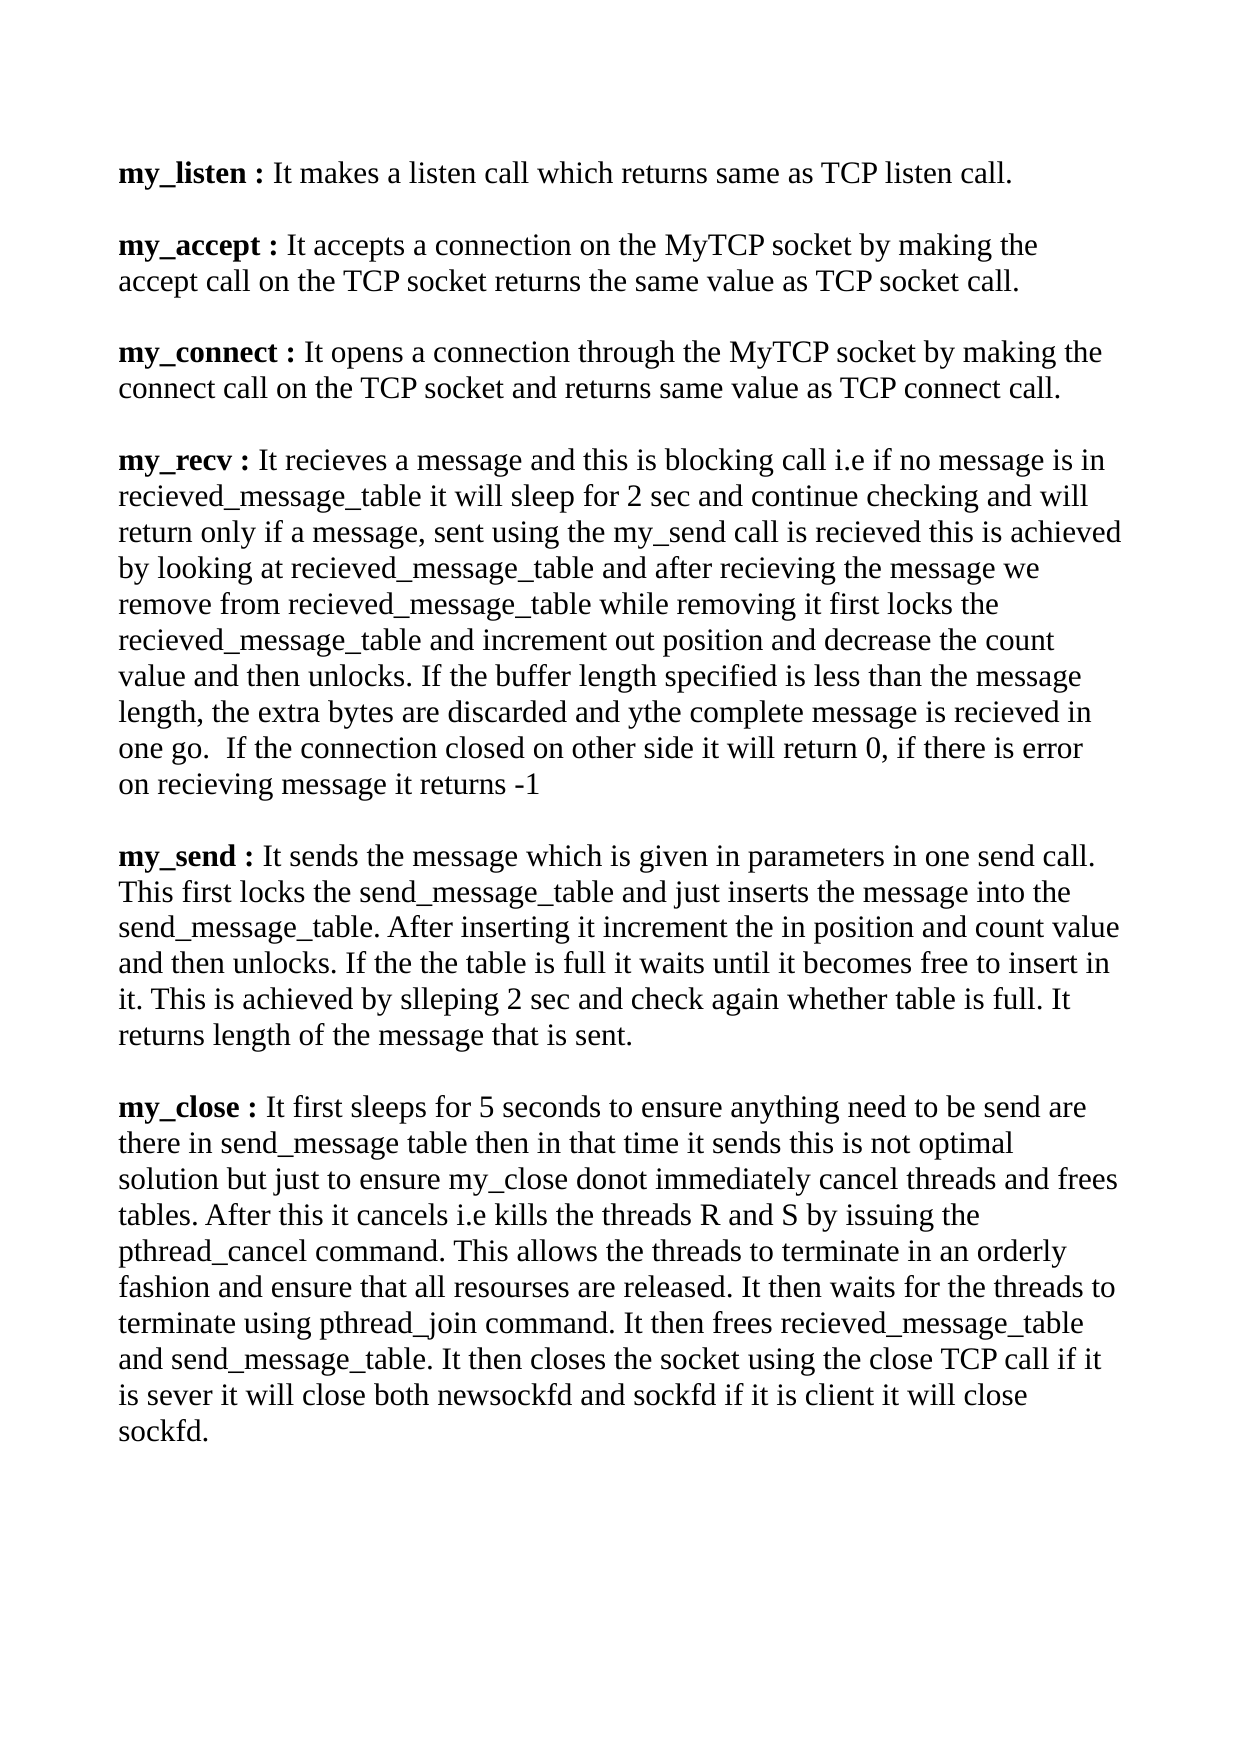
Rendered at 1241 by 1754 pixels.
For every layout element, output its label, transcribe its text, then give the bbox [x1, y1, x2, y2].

text my_connect : It opens a connection through the MyTCP socket by making the connect call on the TCP socket and returns same value as TCP connect call. [118, 334, 1122, 406]
text my_listen : It makes a listen call which returns same as TCP listen call. [118, 154, 1122, 190]
text my_accept : It accepts a connection on the MyTCP socket by making the accept call on the TCP socket returns the same value as TCP socket call. [118, 226, 1122, 298]
text my_close : It first sleeps for 5 seconds to ensure anything need to be send are there in send_message table then in that time it sends this is not optimal solution but just to ensure my_close donot immediately cancel threads and frees tables. After this it cancels i.e kills the threads R and S by issuing the pthread_cancel command. This allows the threads to terminate in an orderly fashion and ensure that all resourses are released. It then waits for the threads to terminate using pthread_join command. It then frees recieved_message_table and send_message_table. It then closes the socket using the close TCP call if it is sever it will close both newsockfd and sockfd if it is client it will close sockfd. [118, 1088, 1122, 1448]
text my_send : It sends the message which is given in parameters in one send call. This first locks the send_message_table and just inserts the message into the send_message_table. After inserting it increment the in position and count value and then unlocks. If the the table is full it waits until it becomes free to insert in it. This is achieved by slleping 2 sec and check again whether table is full. It returns length of the message that is sent. [118, 837, 1122, 1052]
text my_recv : It recieves a message and this is blocking call i.e if no message is in recieved_message_table it will sleep for 2 sec and continue checking and will return only if a message, sent using the my_send call is recieved this is achieved by looking at recieved_message_table and after recieving the message we remove from recieved_message_table while removing it first locks the recieved_message_table and increment out position and decrease the count value and then unlocks. If the buffer length specified is less than the message length, the extra bytes are discarded and ythe complete message is recieved in one go. If the connection closed on other side it will return 0, if there is error on recieving message it returns -1 [118, 442, 1122, 801]
